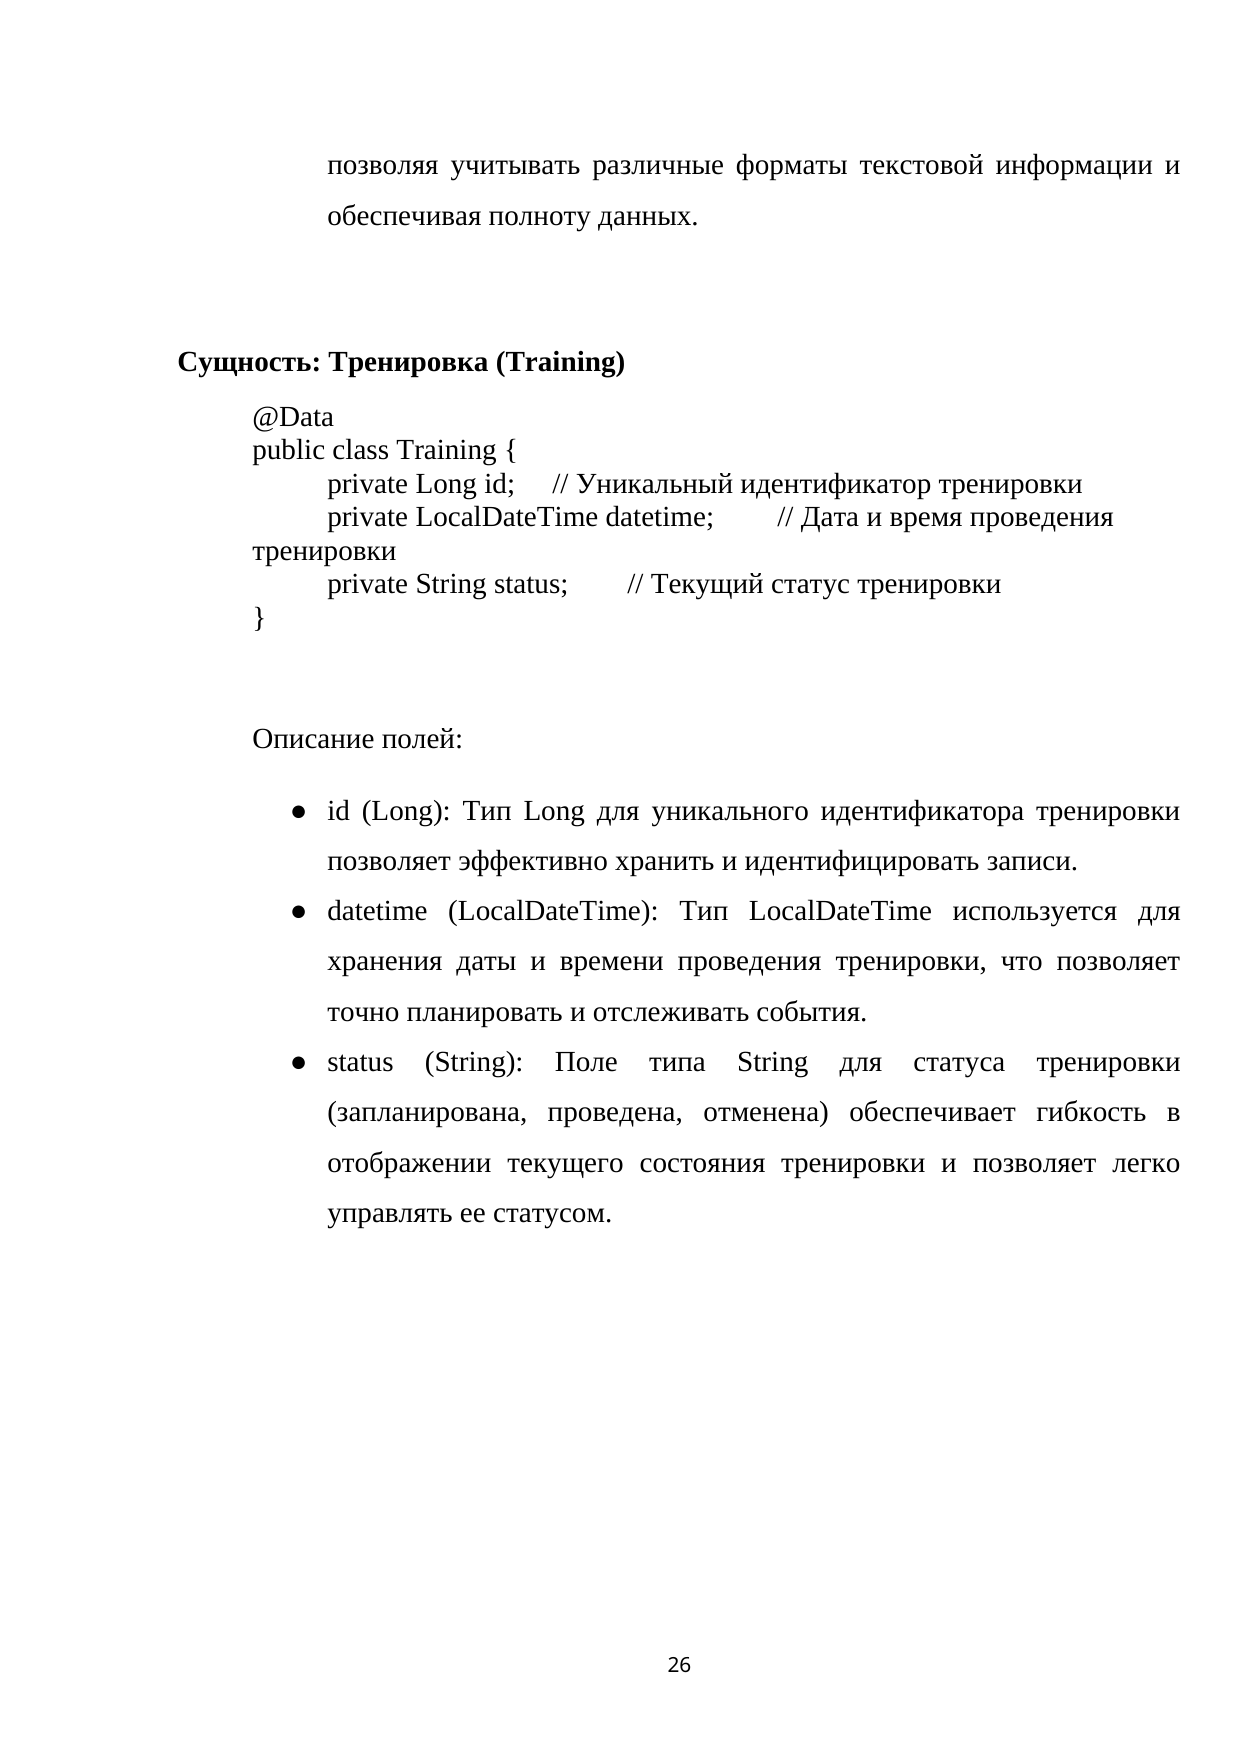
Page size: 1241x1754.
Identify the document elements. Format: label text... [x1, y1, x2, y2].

text } [177, 600, 1181, 633]
text private Long id; // Уникальный идентификатор тренировки [252, 466, 1181, 499]
list id (Long): Тип Long для уникального идентификатора тренировки позволяет эффективно хранить и идентифицировать записи. [289, 793, 1181, 876]
text public class Training { [177, 432, 1181, 466]
text private String status; // Текущий статус тренировки [252, 566, 1181, 600]
list datetime (LocalDateTime): Тип LocalDateTime используется для хранения даты и времени проведения тренировки, что позволяет точно планировать и отслеживать события. [289, 893, 1181, 1027]
text private LocalDateTime datetime; // Дата и время проведения тренировки [252, 499, 1181, 566]
subtitle Сущность: Тренировка (Training) [177, 344, 1181, 378]
list status (String): Поле типа String для статуса тренировки (запланирована, проведена, отменена) обеспечивает гибкость в отображении текущего состояния тренировки и позволяет легко управлять ее статусом. [289, 1044, 1181, 1229]
text Описание полей: [177, 721, 1181, 755]
list позволяя учитывать различные форматы текстовой информации и обеспечивая полноту данных. [289, 147, 1181, 231]
text @Data [177, 399, 1181, 432]
